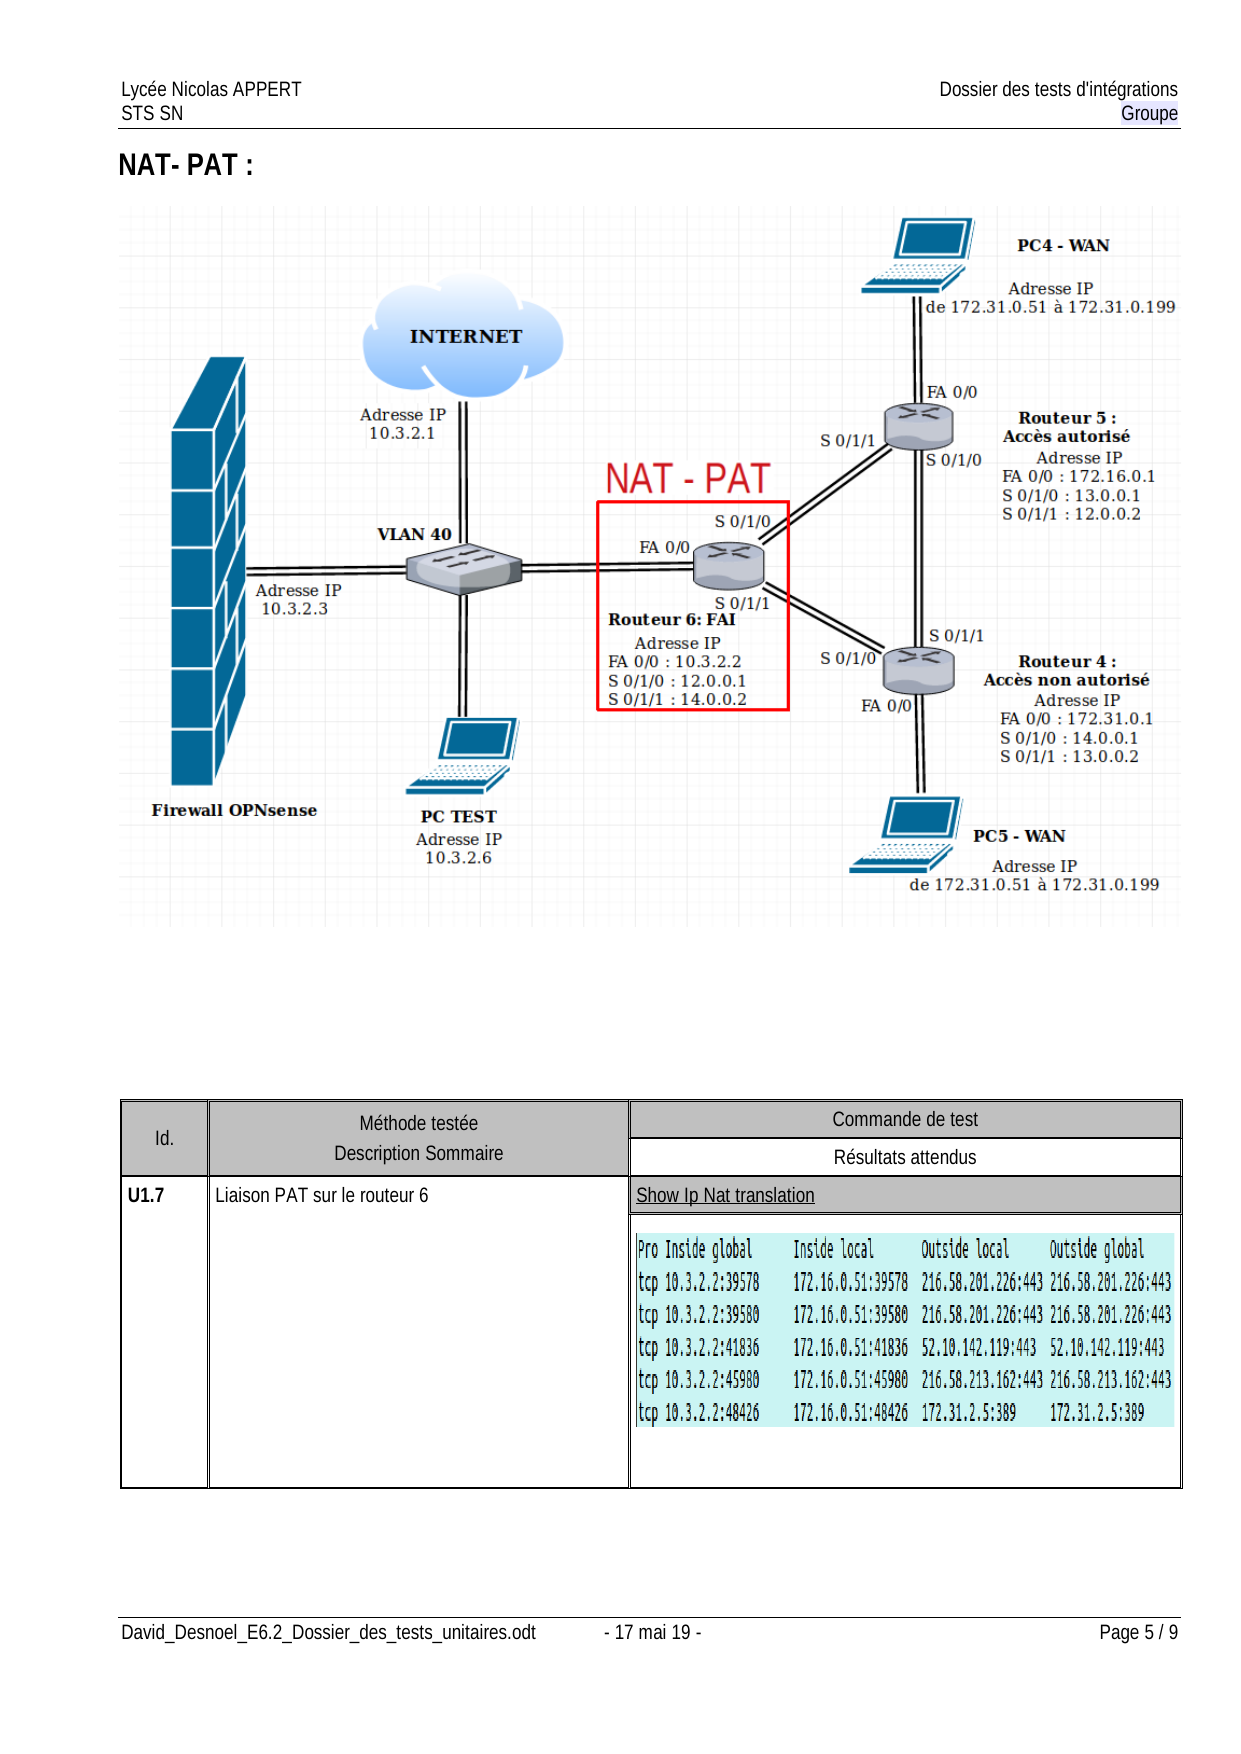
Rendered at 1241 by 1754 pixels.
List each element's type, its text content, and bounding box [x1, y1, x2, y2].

text NAT- PAT : [118, 145, 1181, 181]
table_header Commande de test [631, 1102, 1180, 1137]
table_cell U1.7 [122, 1177, 207, 1487]
table_cell [631, 1215, 1180, 1487]
table_header Show Ip Nat translation [631, 1177, 1180, 1212]
picture [118, 206, 1182, 927]
table_cell Résultats attendus [631, 1139, 1180, 1175]
picture [636, 1233, 1175, 1427]
table_header Méthode testée Description Sommaire [210, 1102, 628, 1175]
table_header Id. [122, 1102, 207, 1175]
table_cell Liaison PAT sur le routeur 6 [210, 1177, 628, 1487]
